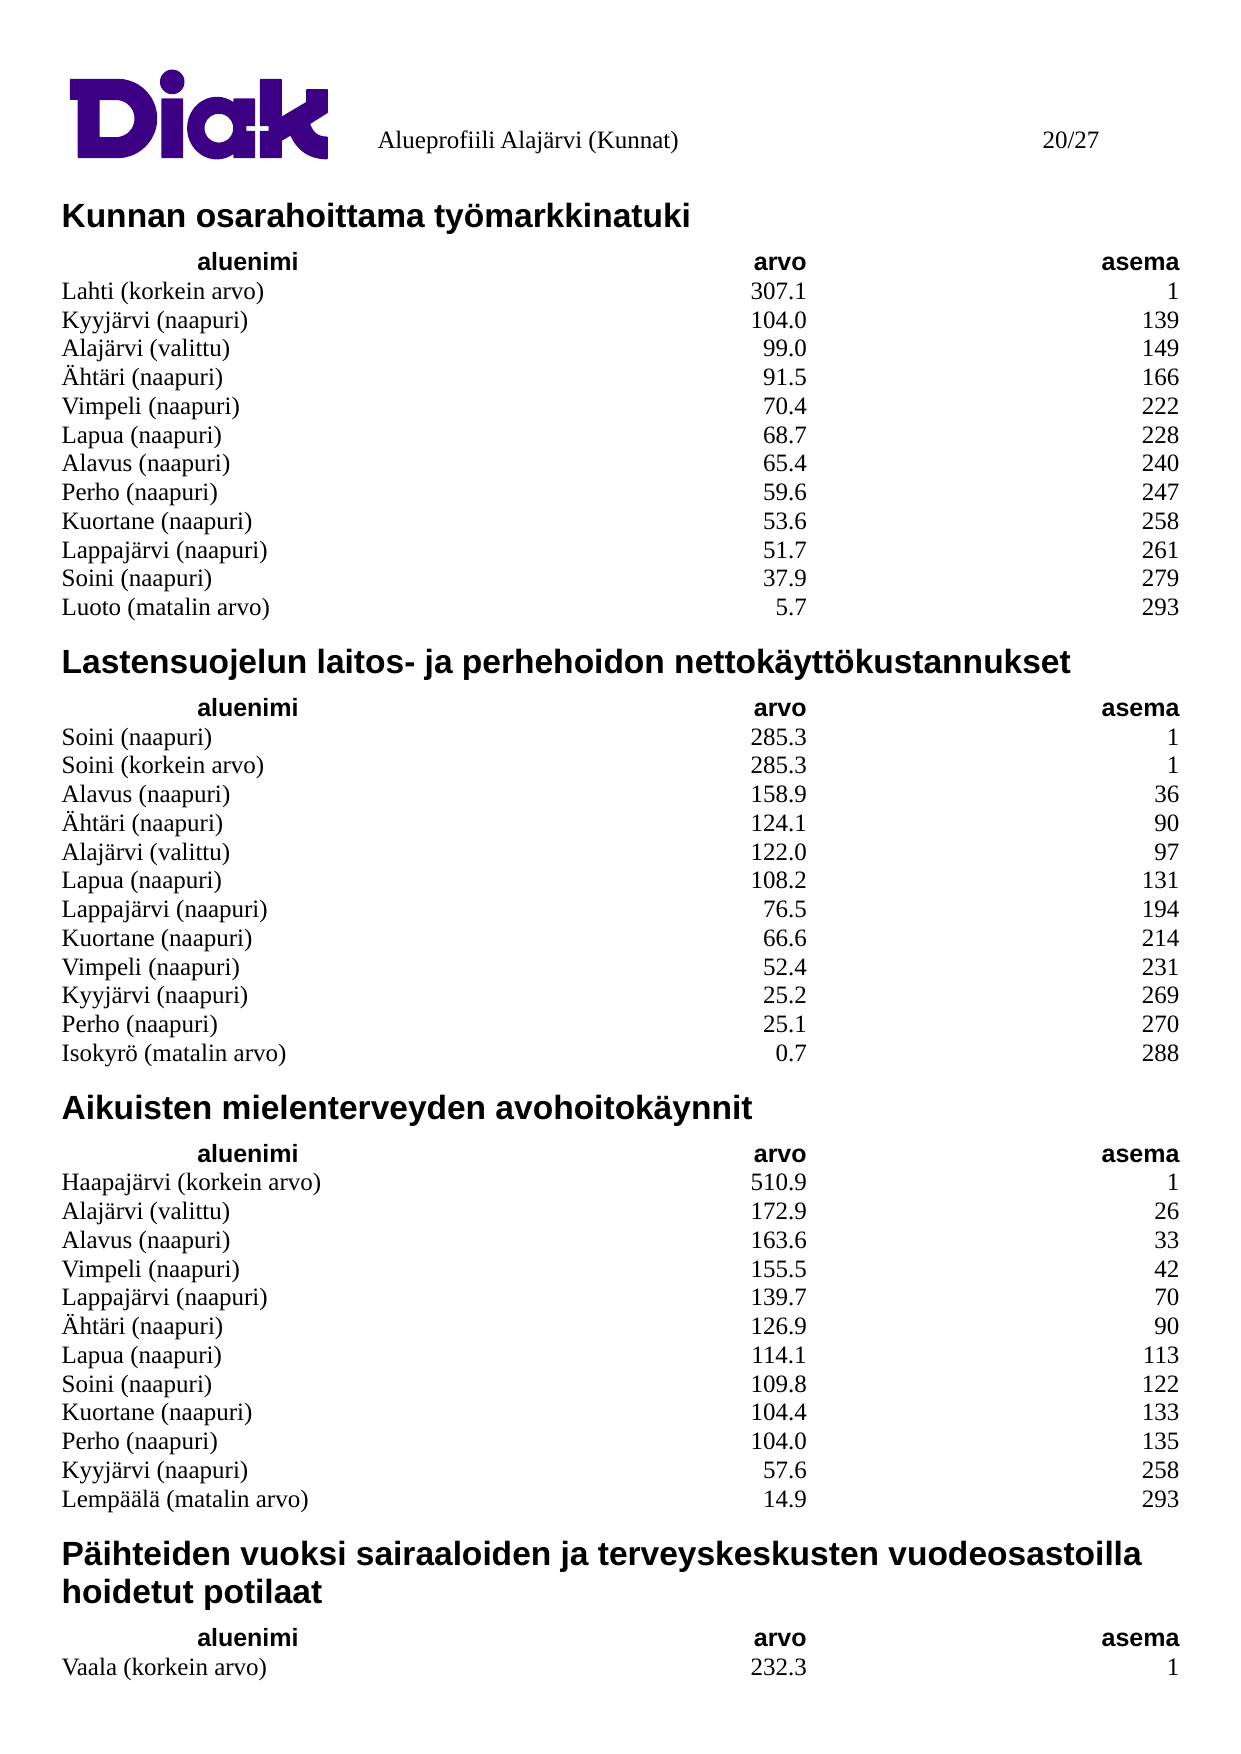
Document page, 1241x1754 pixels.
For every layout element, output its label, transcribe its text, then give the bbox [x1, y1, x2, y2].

table_cell 99.0 [434, 334, 806, 362]
table_cell 270 [806, 1009, 1179, 1038]
table_cell 36 [806, 779, 1179, 808]
table_cell 104.4 [434, 1398, 806, 1426]
table_header aluenimi [61, 1623, 434, 1652]
table_cell Alavus (naapuri) [61, 1225, 434, 1254]
table_cell Soini (naapuri) [61, 722, 434, 751]
table_cell Perho (naapuri) [61, 1426, 434, 1455]
table_cell 25.1 [434, 1009, 806, 1038]
table_cell 5.7 [434, 592, 806, 621]
table_header asema [806, 693, 1179, 722]
table_cell 149 [806, 334, 1179, 362]
table_cell Lapua (naapuri) [61, 420, 434, 448]
table_cell 279 [806, 564, 1179, 592]
table_cell Lappajärvi (naapuri) [61, 894, 434, 923]
table_cell 90 [806, 1311, 1179, 1340]
table_header asema [806, 247, 1179, 276]
table_cell 57.6 [434, 1455, 806, 1484]
table_cell Lappajärvi (naapuri) [61, 535, 434, 563]
table_cell 108.2 [434, 866, 806, 894]
table_cell 139.7 [434, 1283, 806, 1311]
table_header aluenimi [61, 693, 434, 722]
table_cell 26 [806, 1196, 1179, 1225]
table_cell 1 [806, 751, 1179, 779]
table_cell 1 [806, 1168, 1179, 1196]
table_cell Lempäälä (matalin arvo) [61, 1484, 434, 1512]
table_cell Alavus (naapuri) [61, 779, 434, 808]
table_cell 109.8 [434, 1369, 806, 1397]
table_cell 42 [806, 1254, 1179, 1282]
table_cell 122 [806, 1369, 1179, 1397]
table_cell 104.0 [434, 305, 806, 333]
table_cell 0.7 [434, 1038, 806, 1067]
table_cell Alajärvi (valittu) [61, 334, 434, 362]
table_cell 247 [806, 477, 1179, 506]
table_cell 269 [806, 981, 1179, 1009]
table_cell 133 [806, 1398, 1179, 1426]
table_cell 51.7 [434, 535, 806, 563]
table_cell Alavus (naapuri) [61, 449, 434, 477]
table_cell 37.9 [434, 564, 806, 592]
table_cell 240 [806, 449, 1179, 477]
table_cell 14.9 [434, 1484, 806, 1512]
table_cell 91.5 [434, 362, 806, 391]
table_cell 158.9 [434, 779, 806, 808]
table_header aluenimi [61, 247, 434, 276]
table_cell 510.9 [434, 1168, 806, 1196]
table_cell Lappajärvi (naapuri) [61, 1283, 434, 1311]
table_cell 90 [806, 808, 1179, 837]
table_cell 52.4 [434, 952, 806, 981]
table_cell Perho (naapuri) [61, 1009, 434, 1038]
table_cell 232.3 [434, 1652, 806, 1681]
table_cell Ähtäri (naapuri) [61, 1311, 434, 1340]
table_cell 258 [806, 506, 1179, 535]
table_header arvo [434, 1139, 806, 1167]
table_cell 70.4 [434, 391, 806, 420]
table_cell Kuortane (naapuri) [61, 1398, 434, 1426]
table_cell 1 [806, 722, 1179, 751]
table_cell 166 [806, 362, 1179, 391]
table_cell Alajärvi (valittu) [61, 1196, 434, 1225]
table_header arvo [434, 693, 806, 722]
table_cell 53.6 [434, 506, 806, 535]
table_header aluenimi [61, 1139, 434, 1167]
table_cell 33 [806, 1225, 1179, 1254]
table_cell 122.0 [434, 837, 806, 866]
table_cell 293 [806, 1484, 1179, 1512]
table_cell 307.1 [434, 276, 806, 305]
subtitle Lastensuojelun laitos- ja perhehoidon nettokäyttökustannukset [61, 642, 1179, 681]
table_cell Kuortane (naapuri) [61, 923, 434, 952]
subtitle Kunnan osarahoittama työmarkkinatuki [61, 196, 1179, 235]
table_cell Soini (naapuri) [61, 564, 434, 592]
table_cell 231 [806, 952, 1179, 981]
table_cell 1 [806, 1652, 1179, 1681]
table_cell Lapua (naapuri) [61, 1340, 434, 1369]
table_cell Perho (naapuri) [61, 477, 434, 506]
table_cell 288 [806, 1038, 1179, 1067]
table_cell 222 [806, 391, 1179, 420]
table_cell 285.3 [434, 751, 806, 779]
table_header arvo [434, 247, 806, 276]
table_cell Soini (naapuri) [61, 1369, 434, 1397]
subtitle Päihteiden vuoksi sairaaloiden ja terveyskeskusten vuodeosastoilla hoidetut potilaat [61, 1533, 1179, 1611]
table_cell 258 [806, 1455, 1179, 1484]
table_cell Vimpeli (naapuri) [61, 952, 434, 981]
table_cell Haapajärvi (korkein arvo) [61, 1168, 434, 1196]
table_header asema [806, 1623, 1179, 1652]
table_cell 59.6 [434, 477, 806, 506]
table_cell 214 [806, 923, 1179, 952]
table_cell 293 [806, 592, 1179, 621]
table_cell 124.1 [434, 808, 806, 837]
table_cell Vaala (korkein arvo) [61, 1652, 434, 1681]
table_cell 131 [806, 866, 1179, 894]
table_cell 126.9 [434, 1311, 806, 1340]
table_cell 66.6 [434, 923, 806, 952]
table_cell Isokyrö (matalin arvo) [61, 1038, 434, 1067]
table_cell Alajärvi (valittu) [61, 837, 434, 866]
table_cell Kyyjärvi (naapuri) [61, 1455, 434, 1484]
table_cell Vimpeli (naapuri) [61, 391, 434, 420]
table_cell 1 [806, 276, 1179, 305]
table_cell 139 [806, 305, 1179, 333]
table_cell 135 [806, 1426, 1179, 1455]
table_header arvo [434, 1623, 806, 1652]
table_cell 76.5 [434, 894, 806, 923]
table_cell 68.7 [434, 420, 806, 448]
table_cell Kyyjärvi (naapuri) [61, 305, 434, 333]
table_cell Luoto (matalin arvo) [61, 592, 434, 621]
table_cell 97 [806, 837, 1179, 866]
table_cell Kuortane (naapuri) [61, 506, 434, 535]
table_cell 65.4 [434, 449, 806, 477]
table_cell 261 [806, 535, 1179, 563]
table_header asema [806, 1139, 1179, 1167]
subtitle Aikuisten mielenterveyden avohoitokäynnit [61, 1088, 1179, 1126]
table_cell 114.1 [434, 1340, 806, 1369]
table_cell Ähtäri (naapuri) [61, 808, 434, 837]
table_cell Ähtäri (naapuri) [61, 362, 434, 391]
table_cell Lahti (korkein arvo) [61, 276, 434, 305]
table_cell Kyyjärvi (naapuri) [61, 981, 434, 1009]
table_cell 228 [806, 420, 1179, 448]
table_cell 172.9 [434, 1196, 806, 1225]
table_cell 163.6 [434, 1225, 806, 1254]
table_cell Vimpeli (naapuri) [61, 1254, 434, 1282]
table_cell 155.5 [434, 1254, 806, 1282]
table_cell 104.0 [434, 1426, 806, 1455]
table_cell 113 [806, 1340, 1179, 1369]
table_cell 70 [806, 1283, 1179, 1311]
table_cell Soini (korkein arvo) [61, 751, 434, 779]
table_cell 194 [806, 894, 1179, 923]
table_cell 25.2 [434, 981, 806, 1009]
table_cell 285.3 [434, 722, 806, 751]
table_cell Lapua (naapuri) [61, 866, 434, 894]
